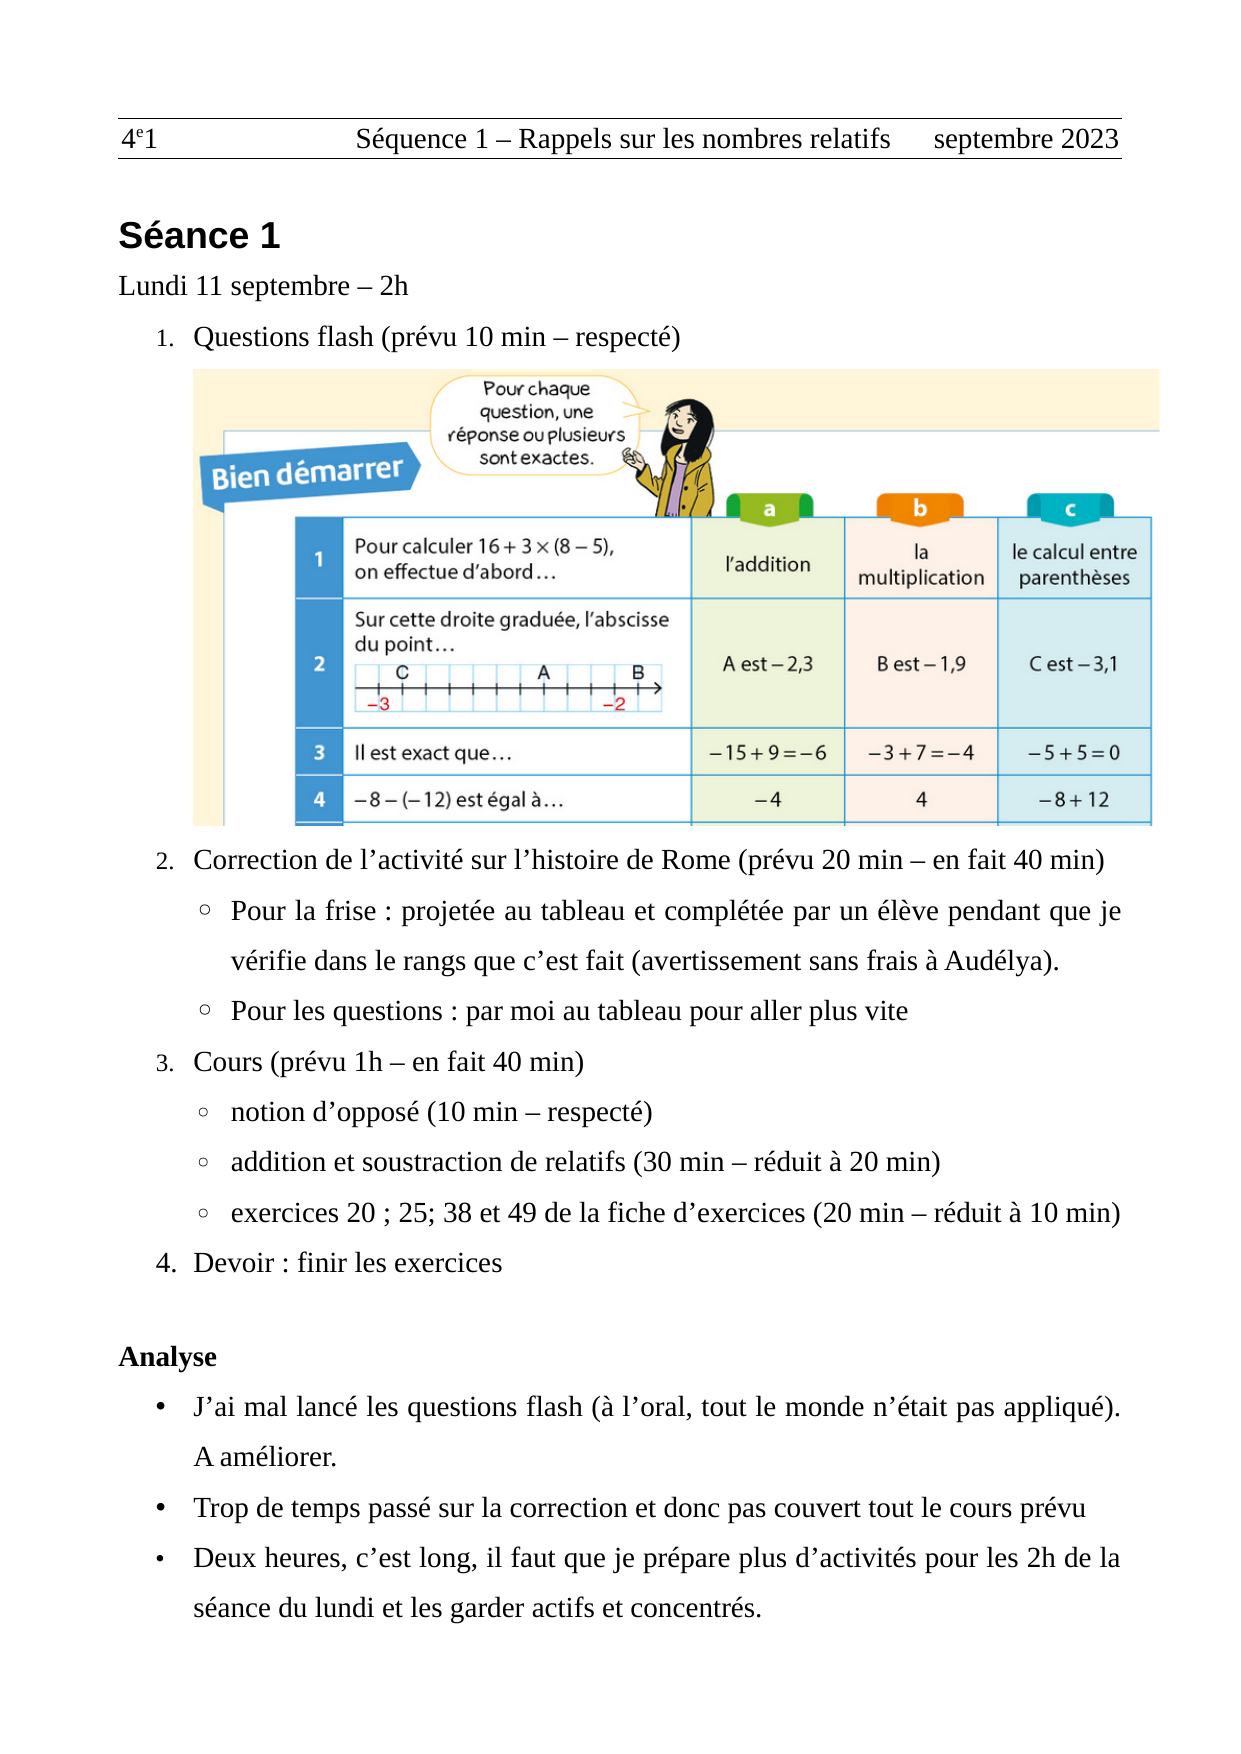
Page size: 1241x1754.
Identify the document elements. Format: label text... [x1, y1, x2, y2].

text Lundi 11 septembre – 2h [118, 268, 1122, 302]
list Pour la frise : projetée au tableau et complétée par un élève pendant que je vérifie dans le rangs que c’est fait (avertissement sans frais à Audélya). [193, 893, 1122, 977]
list Trop de temps passé sur la correction et donc pas couvert tout le cours prévu [156, 1490, 1122, 1523]
list notion d’opposé (10 min – respecté) [193, 1094, 1122, 1128]
list exercices 20 ; 25; 38 et 49 de la fiche d’exercices (20 min – réduit à 10 min) [193, 1195, 1122, 1228]
list Questions flash (prévu 10 min – respecté) [156, 319, 1122, 352]
list addition et soustraction de relatifs (30 min – réduit à 20 min) [193, 1144, 1122, 1178]
list J’ai mal lancé les questions flash (à l’oral, tout le monde n’était pas appliqué). A améliorer. [156, 1389, 1122, 1473]
picture [193, 369, 1160, 826]
text Analyse [118, 1339, 1122, 1372]
list Devoir : finir les exercices [156, 1245, 1122, 1279]
list Deux heures, c’est long, il faut que je prépare plus d’activités pour les 2h de la séance du lundi et les garder actifs et concentrés. [156, 1540, 1122, 1624]
list Correction de l’activité sur l’histoire de Rome (prévu 20 min – en fait 40 min) [156, 842, 1122, 876]
subtitle Séance 1 [118, 213, 1122, 256]
list Pour les questions : par moi au tableau pour aller plus vite [193, 993, 1122, 1027]
list Cours (prévu 1h – en fait 40 min) [156, 1044, 1122, 1077]
